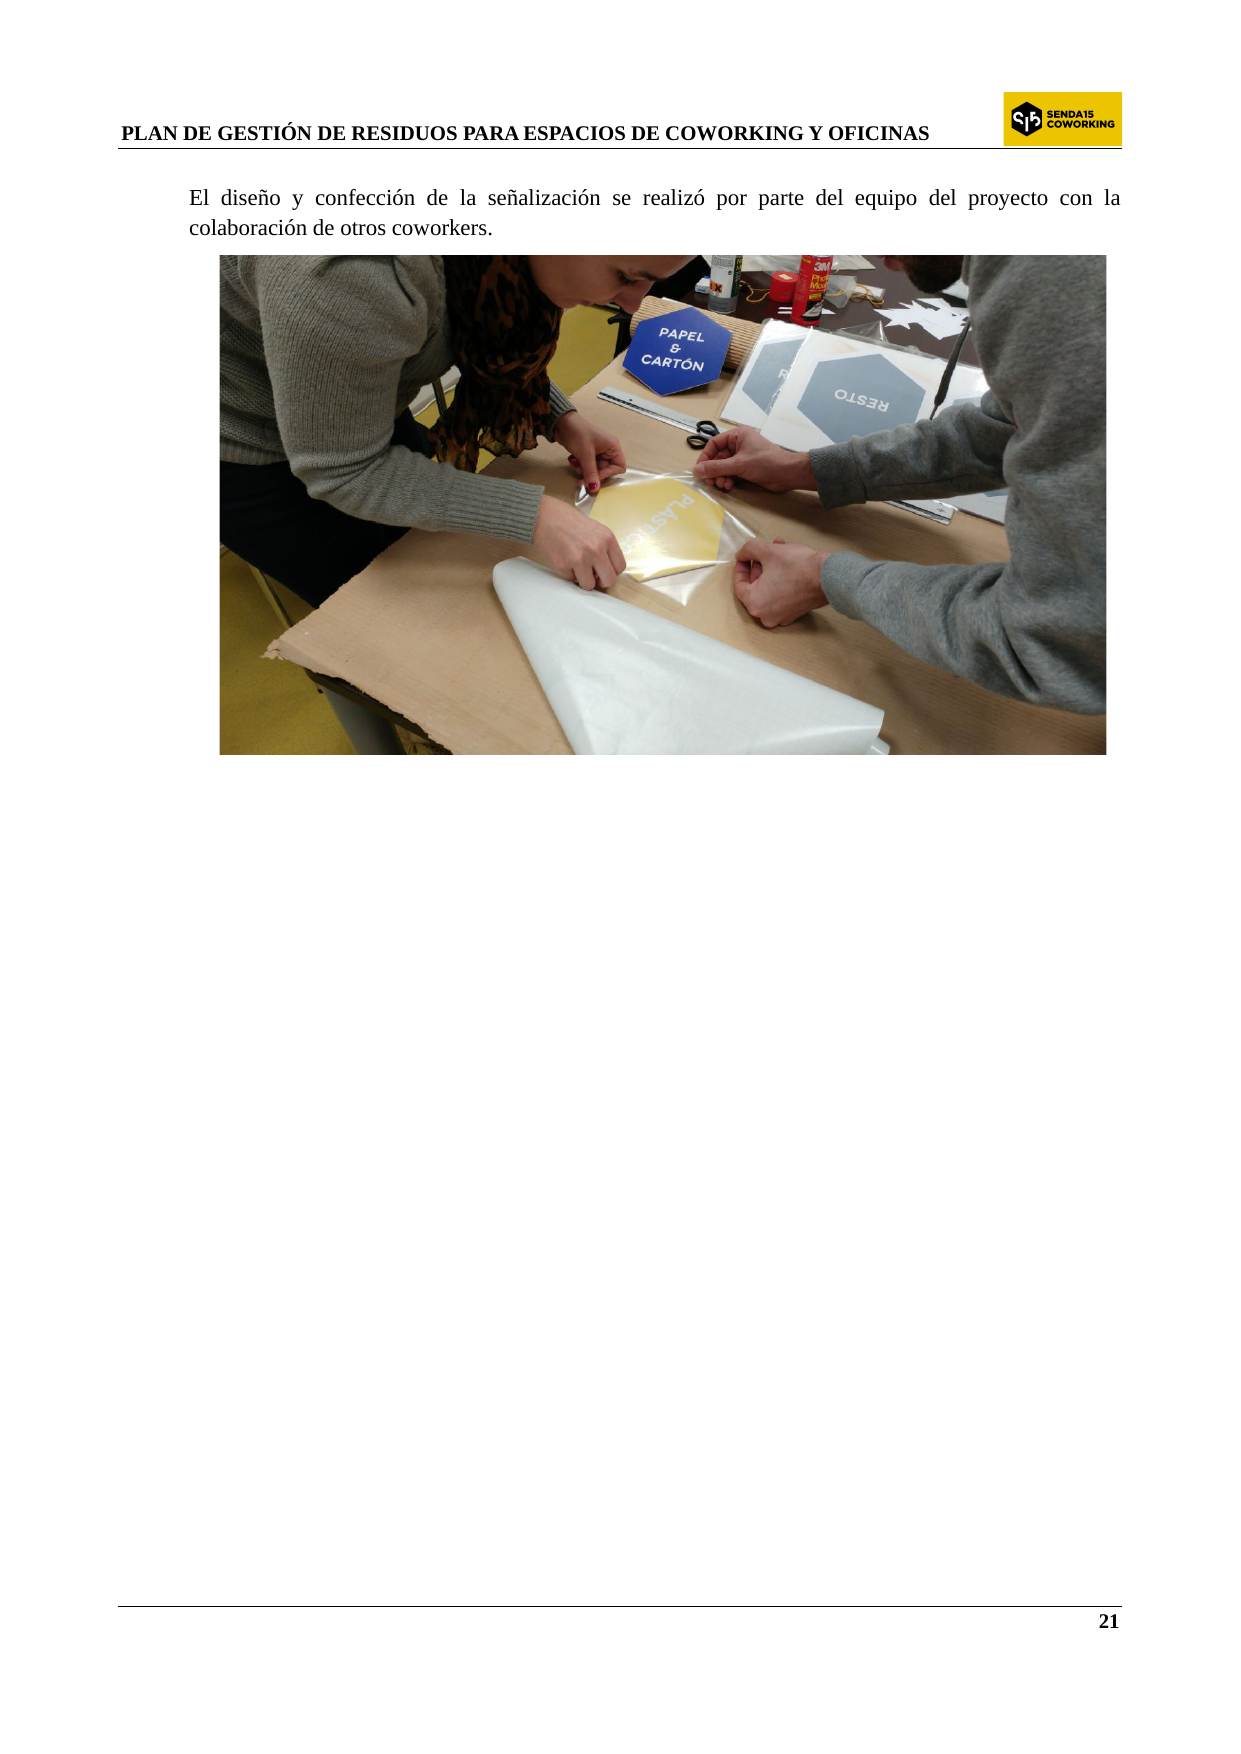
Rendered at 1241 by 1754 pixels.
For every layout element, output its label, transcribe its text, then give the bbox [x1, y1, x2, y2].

picture [1003, 92, 1123, 146]
picture [219, 255, 1107, 755]
text El diseño y confección de la señalización se realizó por parte del equipo del proyecto con la colaboración de otros coworkers. [189, 183, 1122, 240]
